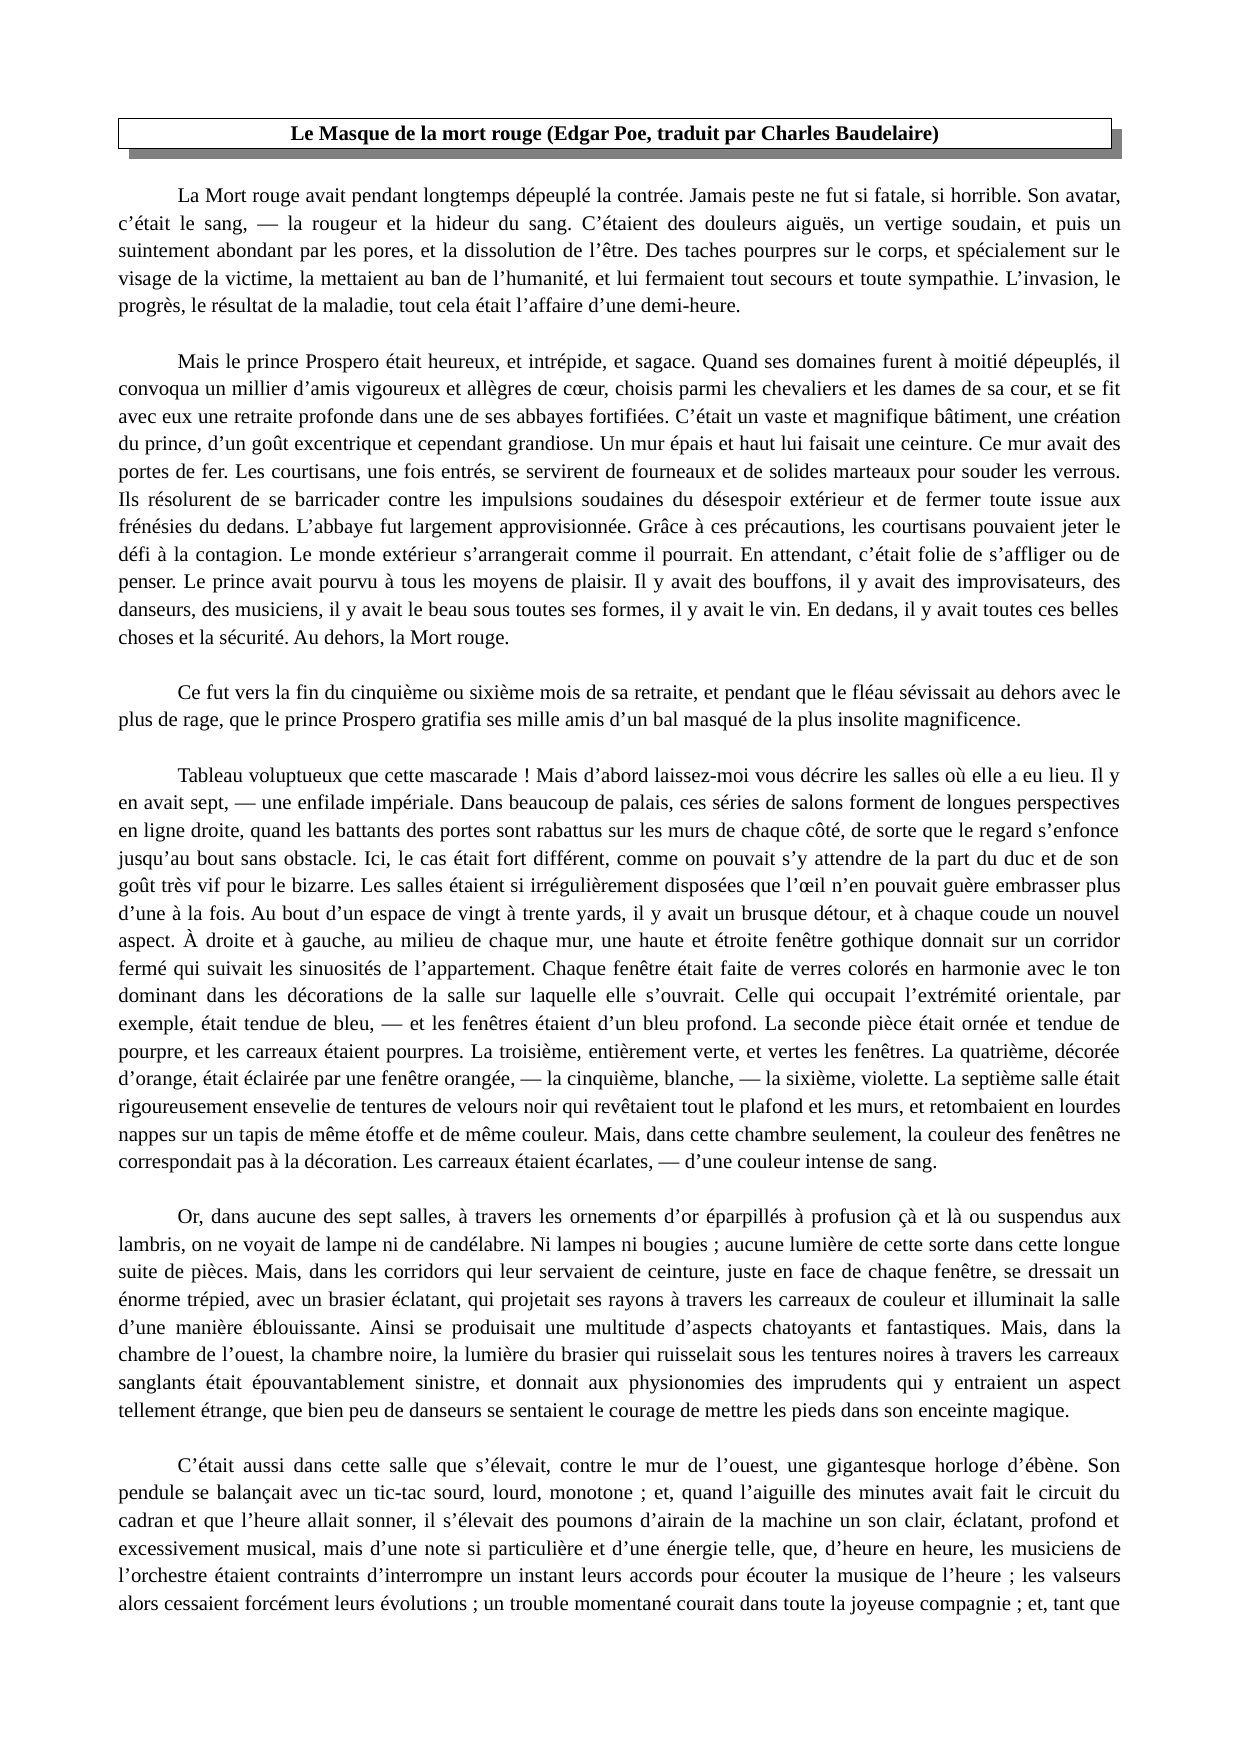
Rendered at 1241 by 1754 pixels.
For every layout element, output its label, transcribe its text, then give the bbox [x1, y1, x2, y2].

text La Mort rouge avait pendant longtemps dépeuplé la contrée. Jamais peste ne fut si fatale, si horrible. Son avatar, c’était le sang, — la rougeur et la hideur du sang. C’étaient des douleurs aiguës, un vertige soudain, et puis un suintement abondant par les pores, et la dissolution de l’être. Des taches pourpres sur le corps, et spécialement sur le visage de la victime, la mettaient au ban de l’humanité, et lui fermaient tout secours et toute sympathie. L’invasion, le progrès, le résultat de la maladie, tout cela était l’affaire d’une demi-heure. [118, 183, 1122, 317]
text Or, dans aucune des sept salles, à travers les ornements d’or éparpillés à profusion çà et là ou suspendus aux lambris, on ne voyait de lampe ni de candélabre. Ni lampes ni bougies ; aucune lumière de cette sorte dans cette longue suite de pièces. Mais, dans les corridors qui leur servaient de ceinture, juste en face de chaque fenêtre, se dressait un énorme trépied, avec un brasier éclatant, qui projetait ses rayons à travers les carreaux de couleur et illuminait la salle d’une manière éblouissante. Ainsi se produisait une multitude d’aspects chatoyants et fantastiques. Mais, dans la chambre de l’ouest, la chambre noire, la lumière du brasier qui ruisselait sous les tentures noires à travers les carreaux sanglants était épouvantablement sinistre, et donnait aux physionomies des imprudents qui y entraient un aspect tellement étrange, que bien peu de danseurs se sentaient le courage de mettre les pieds dans son enceinte magique. [118, 1204, 1122, 1422]
text Le Masque de la mort rouge (Edgar Poe, traduit par Charles Baudelaire) [119, 119, 1111, 148]
text Mais le prince Prospero était heureux, et intrépide, et sagace. Quand ses domaines furent à moitié dépeuplés, il convoqua un millier d’amis vigoureux et allègres de cœur, choisis parmi les chevaliers et les dames de sa cour, et se fit avec eux une retraite profonde dans une de ses abbayes fortifiées. C’était un vaste et magnifique bâtiment, une création du prince, d’un goût excentrique et cependant grandiose. Un mur épais et haut lui faisait une ceinture. Ce mur avait des portes de fer. Les courtisans, une fois entrés, se servirent de fourneaux et de solides marteaux pour souder les verrous. Ils résolurent de se barricader contre les impulsions soudaines du désespoir extérieur et de fermer toute issue aux frénésies du dedans. L’abbaye fut largement approvisionnée. Grâce à ces précautions, les courtisans pouvaient jeter le défi à la contagion. Le monde extérieur s’arrangerait comme il pourrait. En attendant, c’était folie de s’affliger ou de penser. Le prince avait pourvu à tous les moyens de plaisir. Il y avait des bouffons, il y avait des improvisateurs, des danseurs, des musiciens, il y avait le beau sous toutes ses formes, il y avait le vin. En dedans, il y avait toutes ces belles choses et la sécurité. Au dehors, la Mort rouge. [118, 348, 1122, 649]
text Ce fut vers la fin du cinquième ou sixième mois de sa retraite, et pendant que le fléau sévissait au dehors avec le plus de rage, que le prince Prospero gratifia ses mille amis d’un bal masqué de la plus insolite magnificence. [118, 680, 1122, 731]
text C’était aussi dans cette salle que s’élevait, contre le mur de l’ouest, une gigantesque horloge d’ébène. Son pendule se balançait avec un tic-tac sourd, lourd, monotone ; et, quand l’aiguille des minutes avait fait le circuit du cadran et que l’heure allait sonner, il s’élevait des poumons d’airain de la machine un son clair, éclatant, profond et excessivement musical, mais d’une note si particulière et d’une énergie telle, que, d’heure en heure, les musiciens de l’orchestre étaient contraints d’interrompre un instant leurs accords pour écouter la musique de l’heure ; les valseurs alors cessaient forcément leurs évolutions ; un trouble momentané courait dans toute la joyeuse compagnie ; et, tant que [118, 1453, 1122, 1615]
text Tableau voluptueux que cette mascarade ! Mais d’abord laissez-moi vous décrire les salles où elle a eu lieu. Il y en avait sept, — une enfilade impériale. Dans beaucoup de palais, ces séries de salons forment de longues perspectives en ligne droite, quand les battants des portes sont rabattus sur les murs de chaque côté, de sorte que le regard s’enfonce jusqu’au bout sans obstacle. Ici, le cas était fort différent, comme on pouvait s’y attendre de la part du duc et de son goût très vif pour le bizarre. Les salles étaient si irrégulièrement disposées que l’œil n’en pouvait guère embrasser plus d’une à la fois. Au bout d’un espace de vingt à trente yards, il y avait un brusque détour, et à chaque coude un nouvel aspect. À droite et à gauche, au milieu de chaque mur, une haute et étroite fenêtre gothique donnait sur un corridor fermé qui suivait les sinuosités de l’appartement. Chaque fenêtre était faite de verres colorés en harmonie avec le ton dominant dans les décorations de la salle sur laquelle elle s’ouvrait. Celle qui occupait l’extrémité orientale, par exemple, était tendue de bleu, — et les fenêtres étaient d’un bleu profond. La seconde pièce était ornée et tendue de pourpre, et les carreaux étaient pourpres. La troisième, entièrement verte, et vertes les fenêtres. La quatrième, décorée d’orange, était éclairée par une fenêtre orangée, — la cinquième, blanche, — la sixième, violette. La septième salle était rigoureusement ensevelie de tentures de velours noir qui revêtaient tout le plafond et les murs, et retombaient en lourdes nappes sur un tapis de même étoffe et de même couleur. Mais, dans cette chambre seulement, la couleur des fenêtres ne correspondait pas à la décoration. Les carreaux étaient écarlates, — d’une couleur intense de sang. [118, 763, 1122, 1173]
